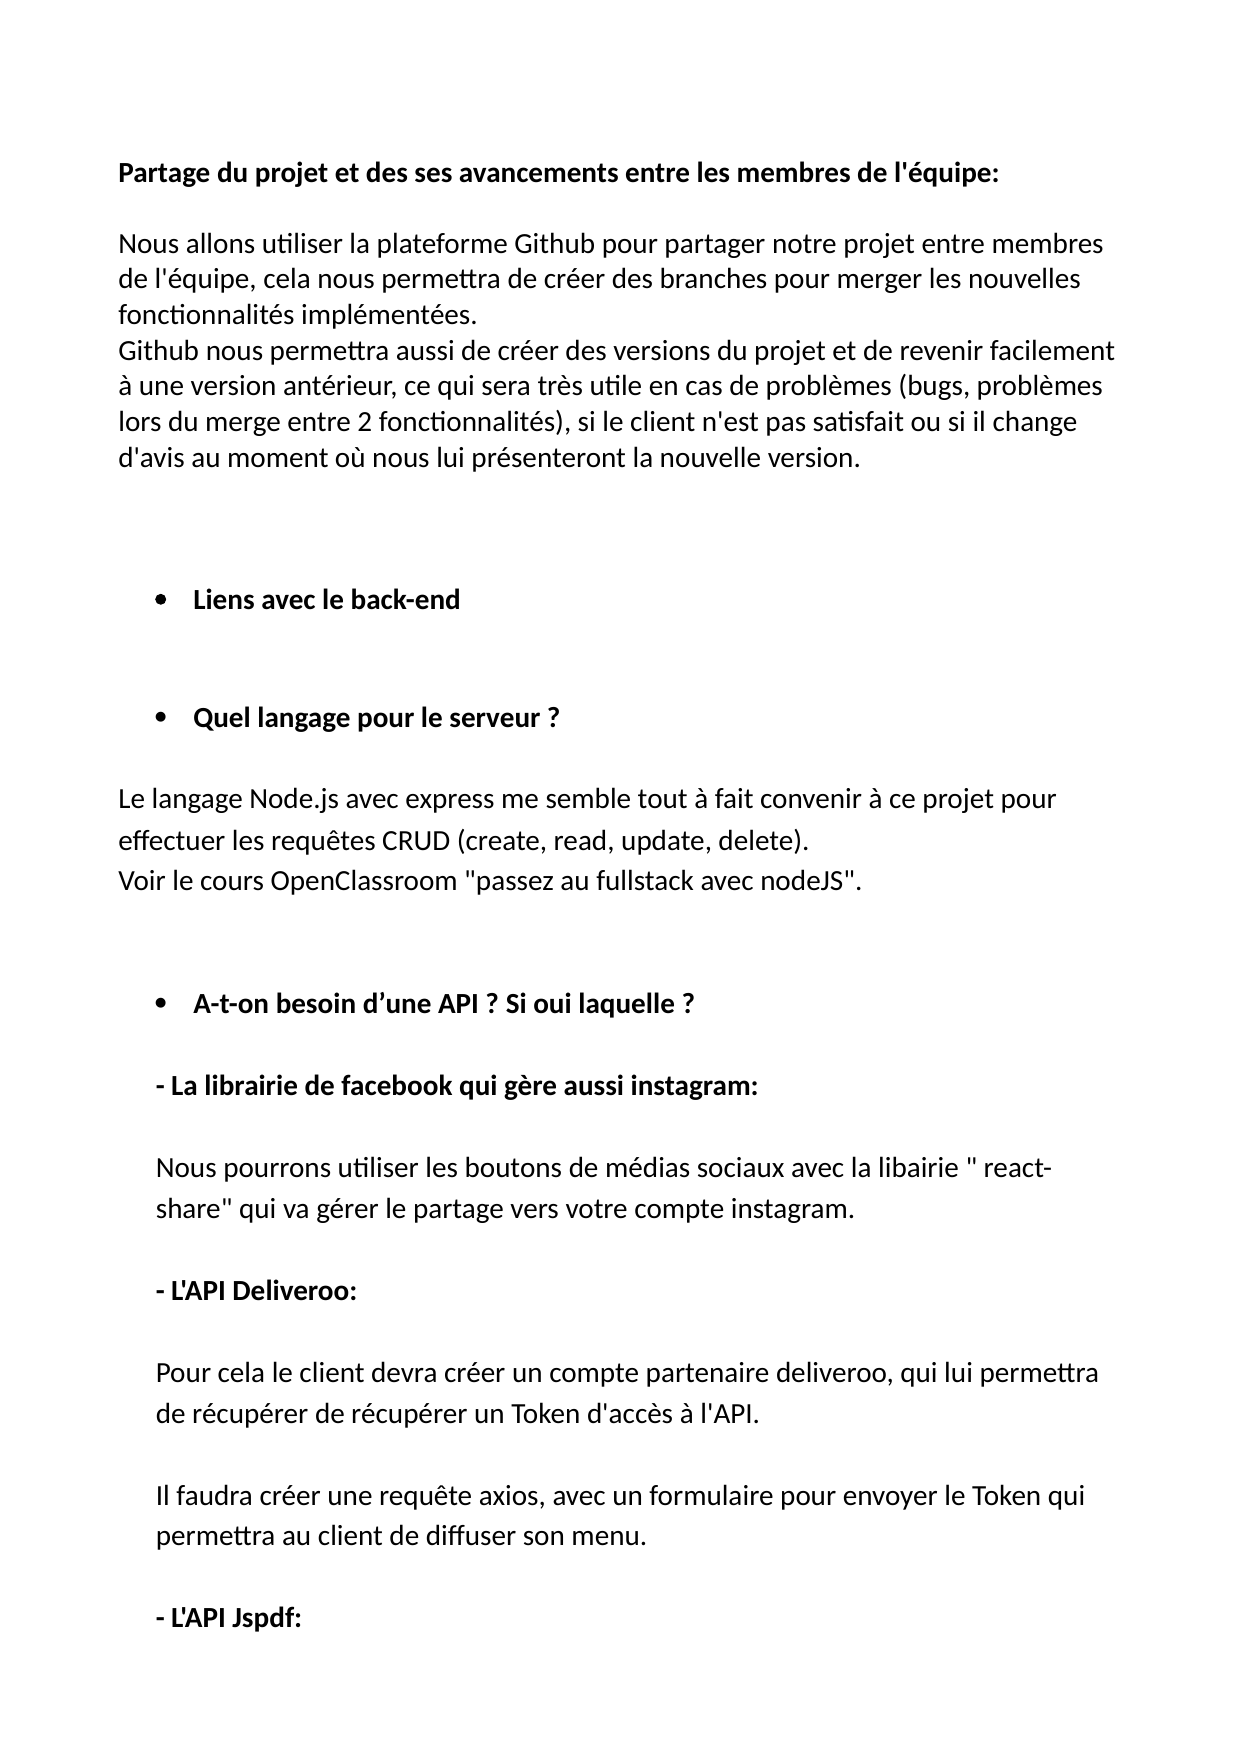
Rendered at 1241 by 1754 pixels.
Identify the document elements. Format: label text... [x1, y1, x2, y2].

text - L'API Jspdf: [156, 1599, 1122, 1635]
text Voir le cours OpenClassroom "passez au fullstack avec nodeJS". [118, 862, 1122, 898]
list Liens avec le back-end [156, 581, 1122, 617]
text Github nous permettra aussi de créer des versions du projet et de revenir facilement à une version antérieur, ce qui sera très utile en cas de problèmes (bugs, problèmes lors du merge entre 2 fonctionnalités), si le client n'est pas satisfait ou si il change d'avis au moment où nous lui présenteront la nouvelle version. [118, 332, 1122, 474]
text - La librairie de facebook qui gère aussi instagram: [156, 1067, 1122, 1103]
list Quel langage pour le serveur ? [156, 699, 1122, 734]
text Pour cela le client devra créer un compte partenaire deliveroo, qui lui permettra de récupérer de récupérer un Token d'accès à l'API. [156, 1354, 1122, 1430]
text Nous allons utiliser la plateforme Github pour partager notre projet entre membres de l'équipe, cela nous permettra de créer des branches pour merger les nouvelles fonctionnalités implémentées. [118, 225, 1122, 332]
list A-t-on besoin d’une API ? Si oui laquelle ? [156, 985, 1122, 1021]
text Nous pourrons utiliser les boutons de médias sociaux avec la libairie " react-share" qui va gérer le partage vers votre compte instagram. [156, 1149, 1122, 1226]
text Le langage Node.js avec express me semble tout à fait convenir à ce projet pour effectuer les requêtes CRUD (create, read, update, delete). [118, 781, 1122, 857]
text Partage du projet et des ses avancements entre les membres de l'équipe: [118, 154, 1122, 189]
text Il faudra créer une requête axios, avec un formulaire pour envoyer le Token qui permettra au client de diffuser son menu. [156, 1477, 1122, 1553]
text - L'API Deliveroo: [156, 1272, 1122, 1307]
